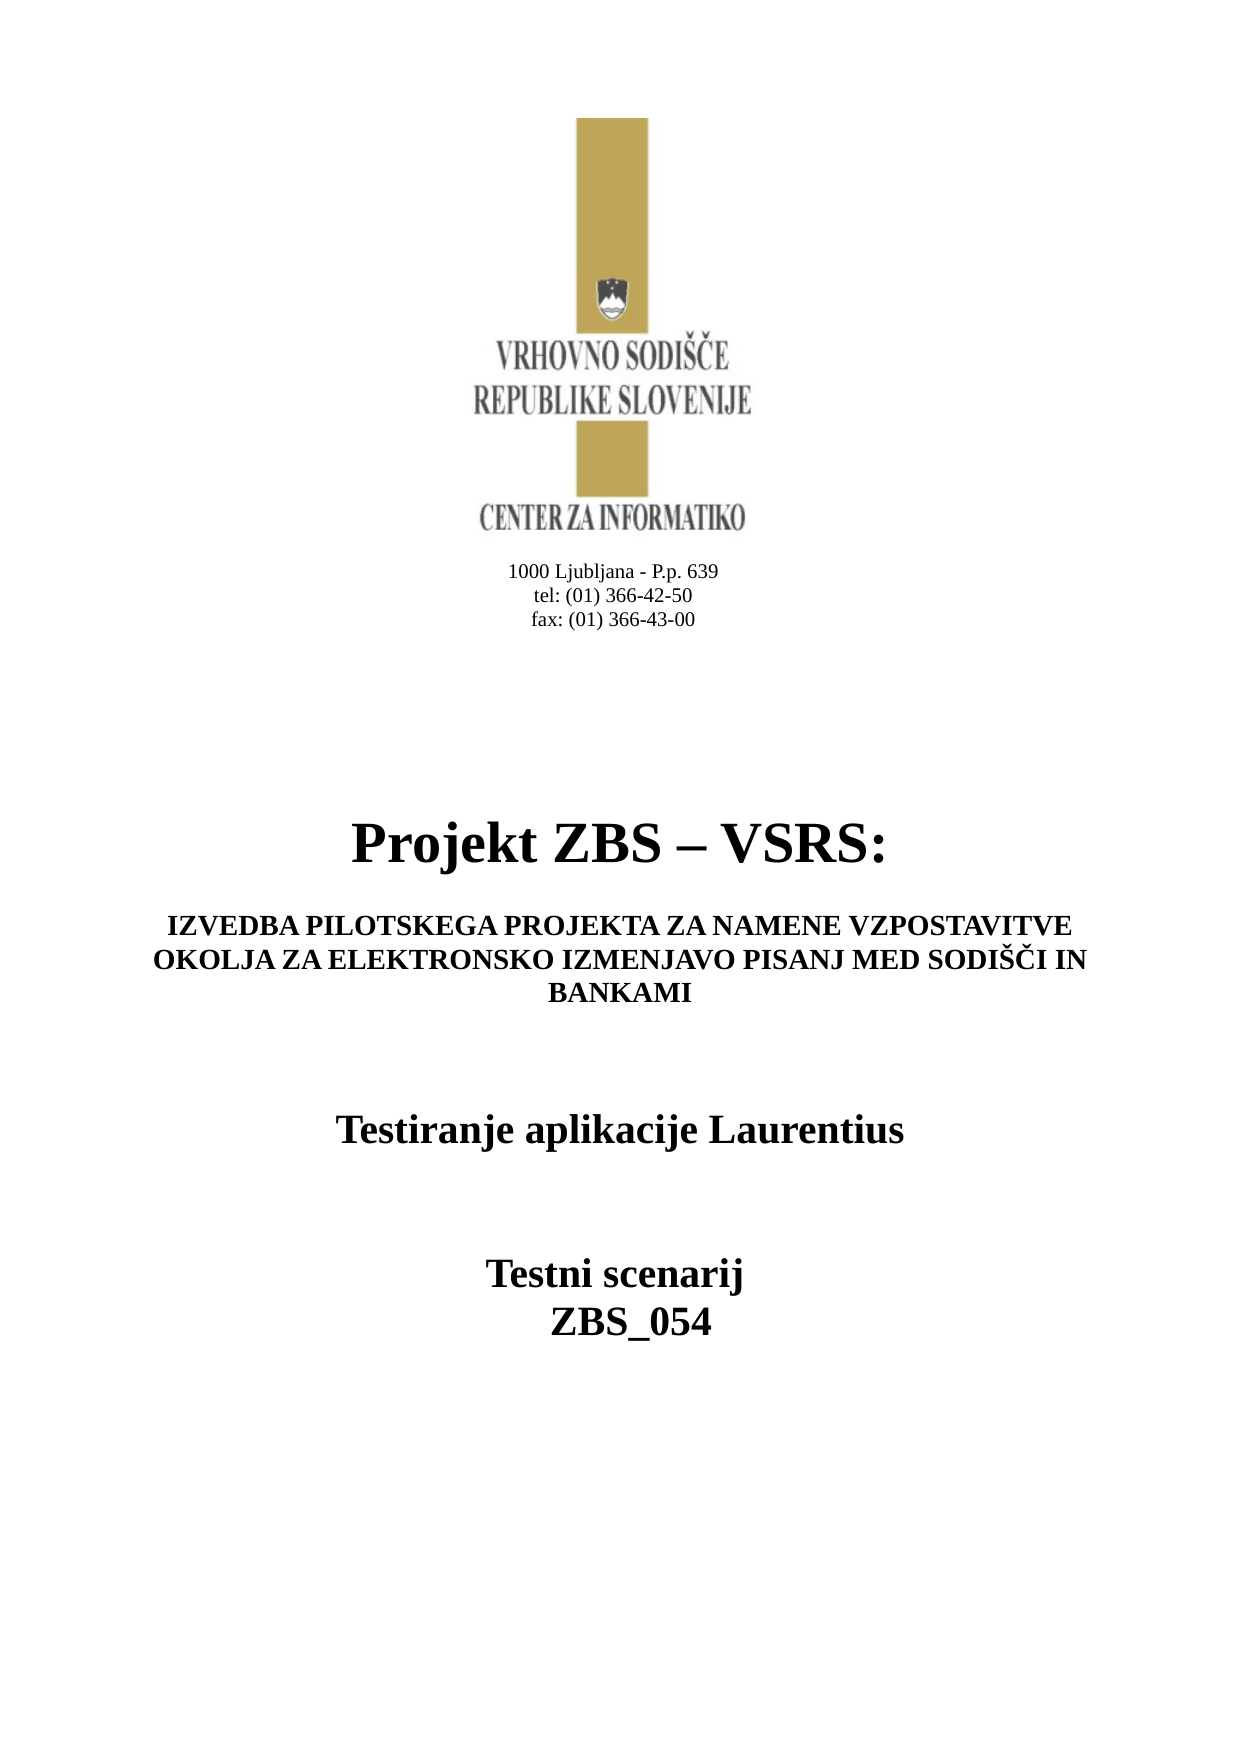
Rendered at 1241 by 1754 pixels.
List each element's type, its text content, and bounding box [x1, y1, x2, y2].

text IZVEDBA PILOTSKEGA PROJEKTA ZA NAMENE VZPOSTAVITVE OKOLJA ZA ELEKTRONSKO IZMENJAVO PISANJ MED SODIŠČI IN BANKAMI [118, 908, 1122, 1009]
picture [468, 118, 758, 537]
text Testiranje aplikacije Laurentius [118, 1105, 1122, 1153]
text Projekt ZBS – VSRS: [118, 808, 1122, 875]
text ZBS_054 [118, 1296, 1122, 1344]
text Testni scenarij [118, 1248, 1122, 1296]
text 1000 Ljubljana - P.p. 639 [378, 558, 847, 583]
text tel: (01) 366-42-50 [378, 583, 847, 607]
text fax: (01) 366-43-00 [378, 607, 847, 631]
